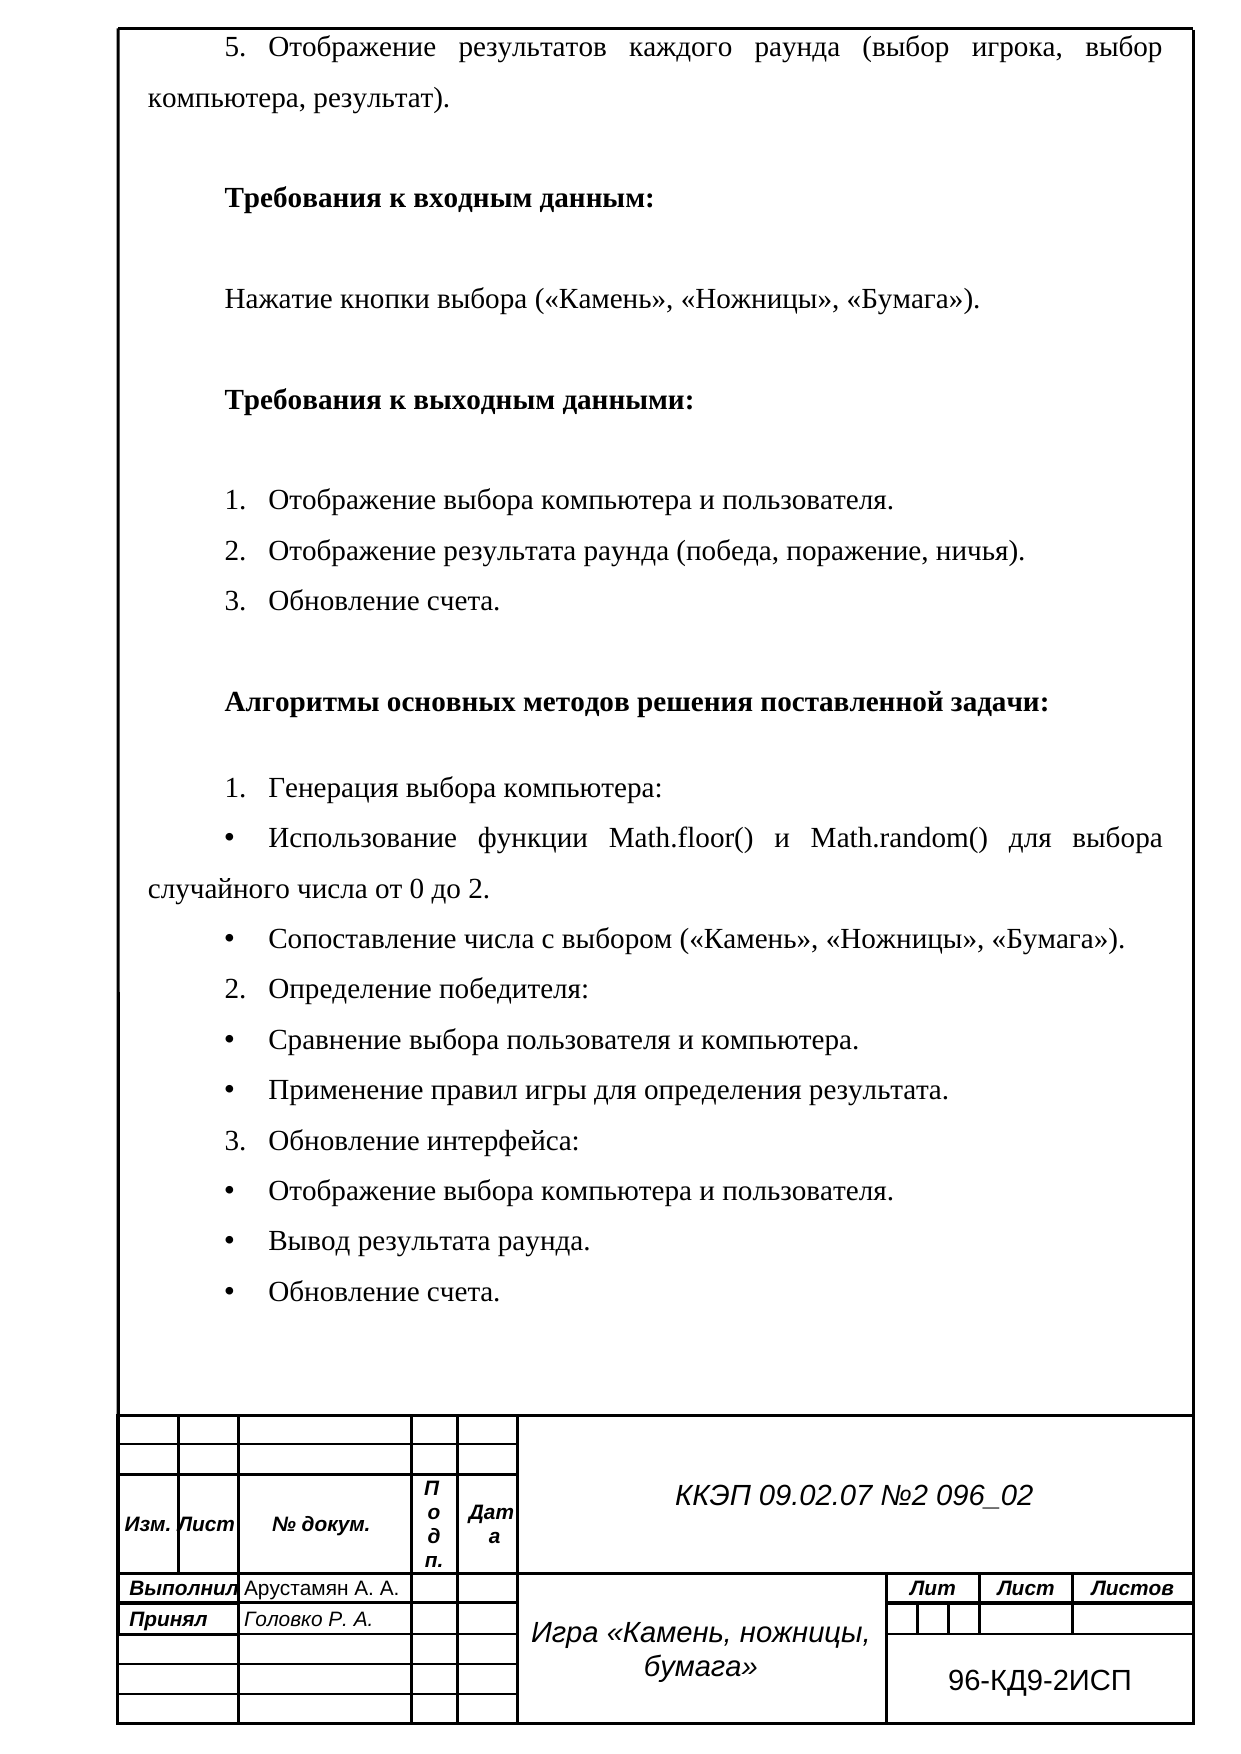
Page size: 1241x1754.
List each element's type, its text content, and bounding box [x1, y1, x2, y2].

list Определение победителя: [148, 971, 1163, 1005]
list Вывод результата раунда. [148, 1223, 1163, 1257]
list Сравнение выбора пользователя и компьютера. [148, 1022, 1163, 1055]
list Отображение результата раунда (победа, поражение, ничья). [148, 533, 1163, 566]
list Сопоставление числа с выбором («Камень», «Ножницы», «Бумага»). [148, 921, 1163, 955]
list Использование функции Math.floor() и Math.random() для выбора случайного числа от 0 до 2. [148, 820, 1163, 904]
list Обновление интерфейса: [148, 1123, 1163, 1156]
list Обновление счета. [148, 583, 1163, 617]
text Нажатие кнопки выбора («Камень», «Ножницы», «Бумага»). [148, 281, 1163, 315]
list Обновление счета. [148, 1274, 1163, 1307]
text Алгоритмы основных методов решения поставленной задачи: [148, 684, 1163, 717]
list Отображение результатов каждого раунда (выбор игрока, выбор компьютера, результат). [148, 29, 1163, 113]
list Применение правил игры для определения результата. [148, 1072, 1163, 1106]
text Требования к выходным данными: [148, 382, 1163, 415]
list Отображение выбора компьютера и пользователя. [148, 1173, 1163, 1207]
text Требования к входным данным: [148, 181, 1163, 214]
list Отображение выбора компьютера и пользователя. [148, 482, 1163, 516]
list Генерация выбора компьютера: [148, 770, 1163, 803]
